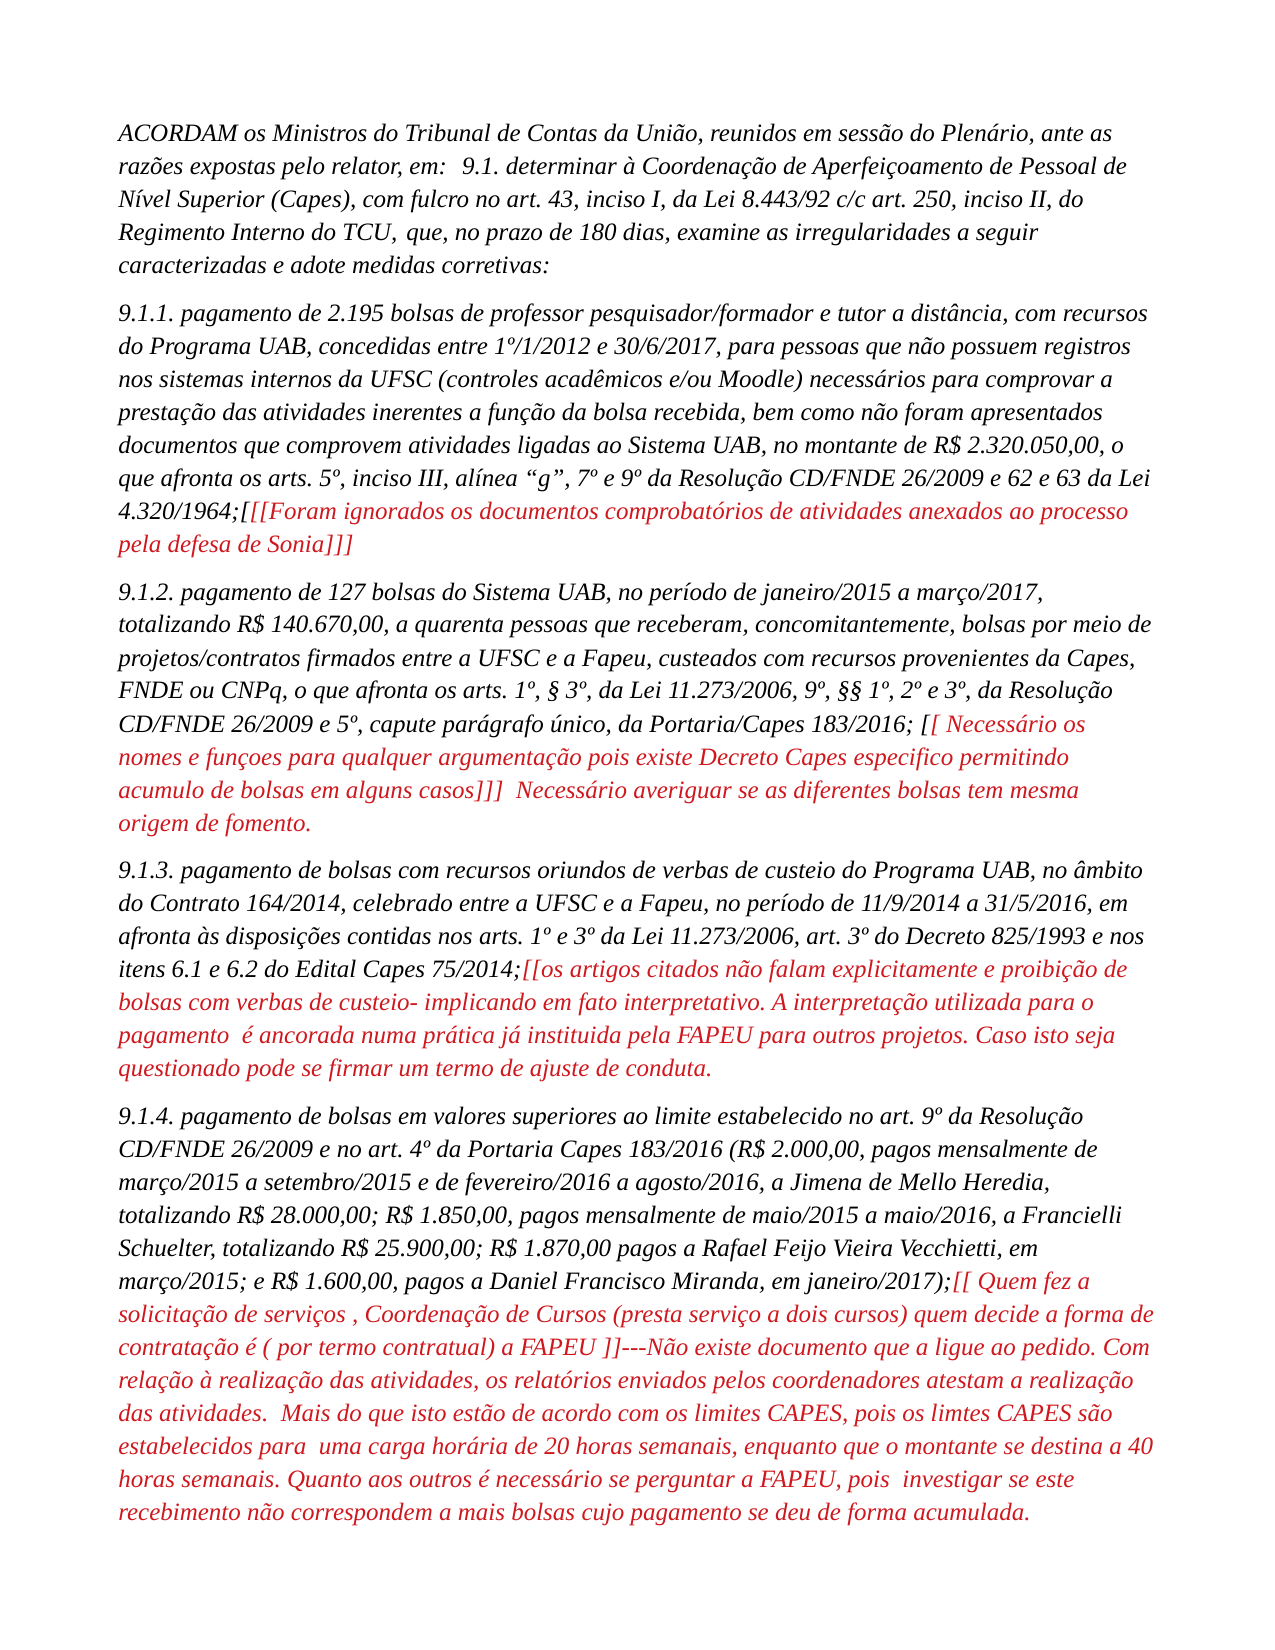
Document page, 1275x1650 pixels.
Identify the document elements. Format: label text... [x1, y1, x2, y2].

text 9.1.3. pagamento de bolsas com recursos oriundos de verbas de custeio do Programa UAB, no âmbito do Contrato 164/2014, celebrado entre a UFSC e a Fapeu, no período de 11/9/2014 a 31/5/2016, em afronta às disposições contidas nos arts. 1º e 3º da Lei 11.273/2006, art. 3º do Decreto 825/1993 e nos itens 6.1 e 6.2 do Edital Capes 75/2014;[[os artigos citados não falam explicitamente e proibição de bolsas com verbas de custeio- implicando em fato interpretativo. A interpretação utilizada para o pagamento é ancorada numa prática já instituida pela FAPEU para outros projetos. Caso isto seja questionado pode se firmar um termo de ajuste de conduta. [118, 855, 1157, 1082]
text 9.1.1. pagamento de 2.195 bolsas de professor pesquisador/formador e tutor a distância, com recursos do Programa UAB, concedidas entre 1º/1/2012 e 30/6/2017, para pessoas que não possuem registros nos sistemas internos da UFSC (controles acadêmicos e/ou Moodle) necessários para comprovar a prestação das atividades inerentes a função da bolsa recebida, bem como não foram apresentados documentos que comprovem atividades ligadas ao Sistema UAB, no montante de R$ 2.320.050,00, o que afronta os arts. 5º, inciso III, alínea “g”, 7º e 9º da Resolução CD/FNDE 26/2009 e 62 e 63 da Lei 4.320/1964;[[[Foram ignorados os documentos comprobatórios de atividades anexados ao processo pela defesa de Sonia]]] [118, 298, 1157, 558]
text ACORDAM os Ministros do Tribunal de Contas da União, reunidos em sessão do Plenário, ante as razões expostas pelo relator, em: 9.1. determinar à Coordenação de Aperfeiçoamento de Pessoal de Nível Superior (Capes), com fulcro no art. 43, inciso I, da Lei 8.443/92 c/c art. 250, inciso II, do Regimento Interno do TCU, que, no prazo de 180 dias, examine as irregularidades a seguir caracterizadas e adote medidas corretivas: [118, 118, 1157, 279]
text 9.1.4. pagamento de bolsas em valores superiores ao limite estabelecido no art. 9º da Resolução CD/FNDE 26/2009 e no art. 4º da Portaria Capes 183/2016 (R$ 2.000,00, pagos mensalmente de março/2015 a setembro/2015 e de fevereiro/2016 a agosto/2016, a Jimena de Mello Heredia, totalizando R$ 28.000,00; R$ 1.850,00, pagos mensalmente de maio/2015 a maio/2016, a Francielli Schuelter, totalizando R$ 25.900,00; R$ 1.870,00 pagos a Rafael Feijo Vieira Vecchietti, em março/2015; e R$ 1.600,00, pagos a Daniel Francisco Miranda, em janeiro/2017);[[ Quem fez a solicitação de serviços , Coordenação de Cursos (presta serviço a dois cursos) quem decide a forma de contratação é ( por termo contratual) a FAPEU ]]---Não existe documento que a ligue ao pedido. Com relação à realização das atividades, os relatórios enviados pelos coordenadores atestam a realização das atividades. Mais do que isto estão de acordo com os limites CAPES, pois os limtes CAPES são estabelecidos para uma carga horária de 20 horas semanais, enquanto que o montante se destina a 40 horas semanais. Quanto aos outros é necessário se perguntar a FAPEU, pois investigar se este recebimento não correspondem a mais bolsas cujo pagamento se deu de forma acumulada. [118, 1101, 1157, 1526]
text 9.1.2. pagamento de 127 bolsas do Sistema UAB, no período de janeiro/2015 a março/2017, totalizando R$ 140.670,00, a quarenta pessoas que receberam, concomitantemente, bolsas por meio de projetos/contratos firmados entre a UFSC e a Fapeu, custeados com recursos provenientes da Capes, FNDE ou CNPq, o que afronta os arts. 1º, § 3º, da Lei 11.273/2006, 9º, §§ 1º, 2º e 3º, da Resolução CD/FNDE 26/2009 e 5º, capute parágrafo único, da Portaria/Capes 183/2016; [[ Necessário os nomes e funçoes para qualquer argumentação pois existe Decreto Capes especifico permitindo acumulo de bolsas em alguns casos]]] Necessário averiguar se as diferentes bolsas tem mesma origem de fomento. [118, 577, 1157, 836]
